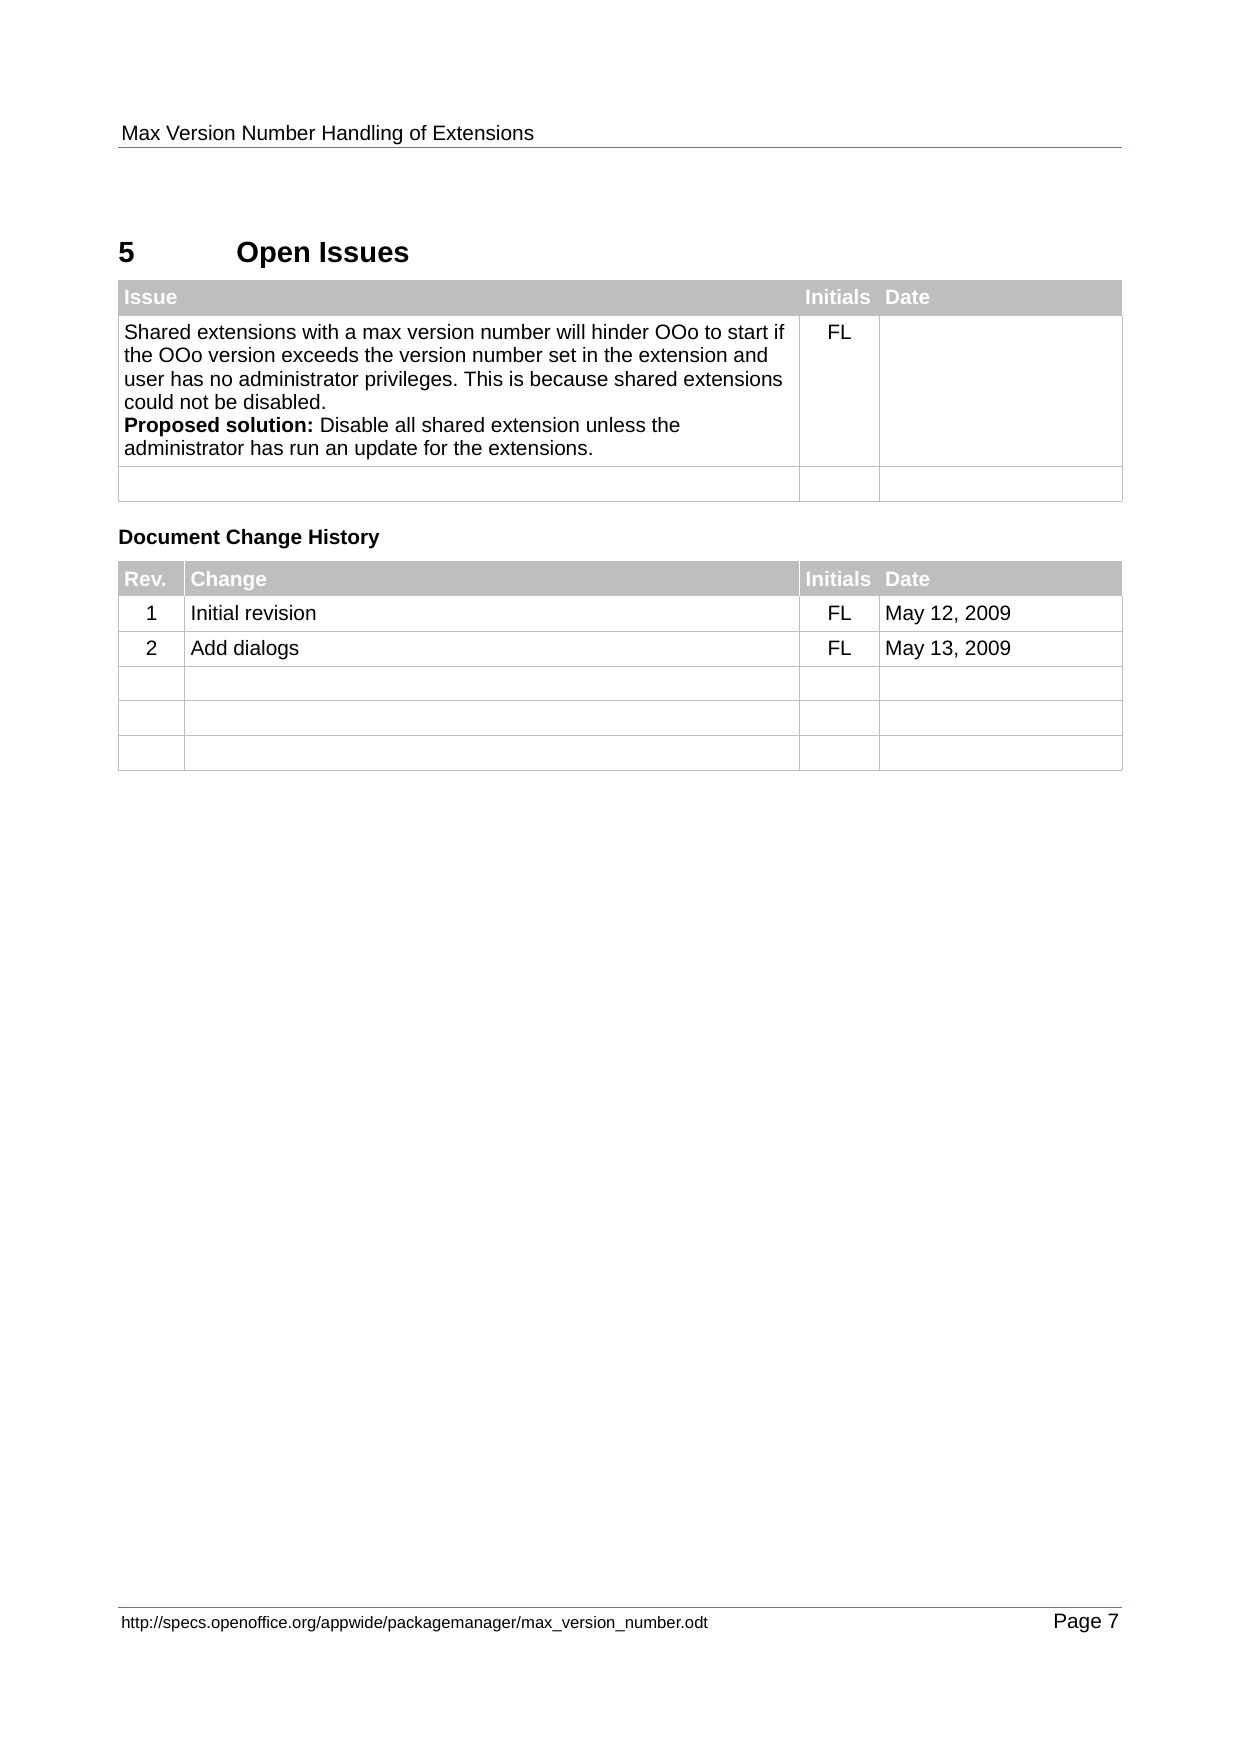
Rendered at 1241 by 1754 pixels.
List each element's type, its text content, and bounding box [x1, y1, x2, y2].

table_cell [119, 667, 184, 700]
table_header Date [879, 561, 1122, 596]
table_cell [119, 701, 184, 735]
table_cell [800, 667, 879, 700]
table_cell Shared extensions with a max version number will hinder OOo to start if the OOo version exceeds the version number set in the extension and user has no administrator privileges. This is because shared extensions could not be disabled. Proposed solution: Disable all shared extension unless the administrator has run an update for the extensions. [119, 316, 799, 466]
table_cell Initial revision [185, 596, 799, 631]
table_cell [119, 736, 184, 770]
table_cell [880, 736, 1122, 770]
table_cell [185, 701, 799, 735]
table_cell FL [800, 316, 879, 466]
table_header Initials [800, 561, 879, 596]
table_cell [185, 667, 799, 700]
table_cell <...> [119, 467, 799, 501]
table_header Date [879, 280, 1122, 315]
table_cell FL [800, 596, 879, 631]
table_cell [880, 667, 1122, 700]
table_cell [185, 736, 799, 770]
subtitle Document Change History [118, 526, 1122, 549]
table_header Issue [118, 280, 799, 315]
table_header Change [185, 561, 799, 596]
table_cell <Format: Dec 31, 2000> [880, 316, 1122, 466]
table_header Initials [799, 280, 879, 315]
table_cell May 12, 2009 [880, 596, 1122, 631]
subtitle Open Issues [118, 236, 1122, 268]
table_cell [880, 701, 1122, 735]
table_cell [800, 467, 879, 501]
table_cell 2 [119, 632, 184, 666]
table_cell [880, 467, 1122, 501]
table_cell [800, 736, 879, 770]
table_header Rev. [118, 561, 184, 596]
table_cell 1 [119, 596, 184, 631]
table_cell FL [800, 632, 879, 666]
table_cell May 13, 2009 [880, 632, 1122, 666]
table_cell Add dialogs [185, 632, 799, 666]
table_cell [800, 701, 879, 735]
